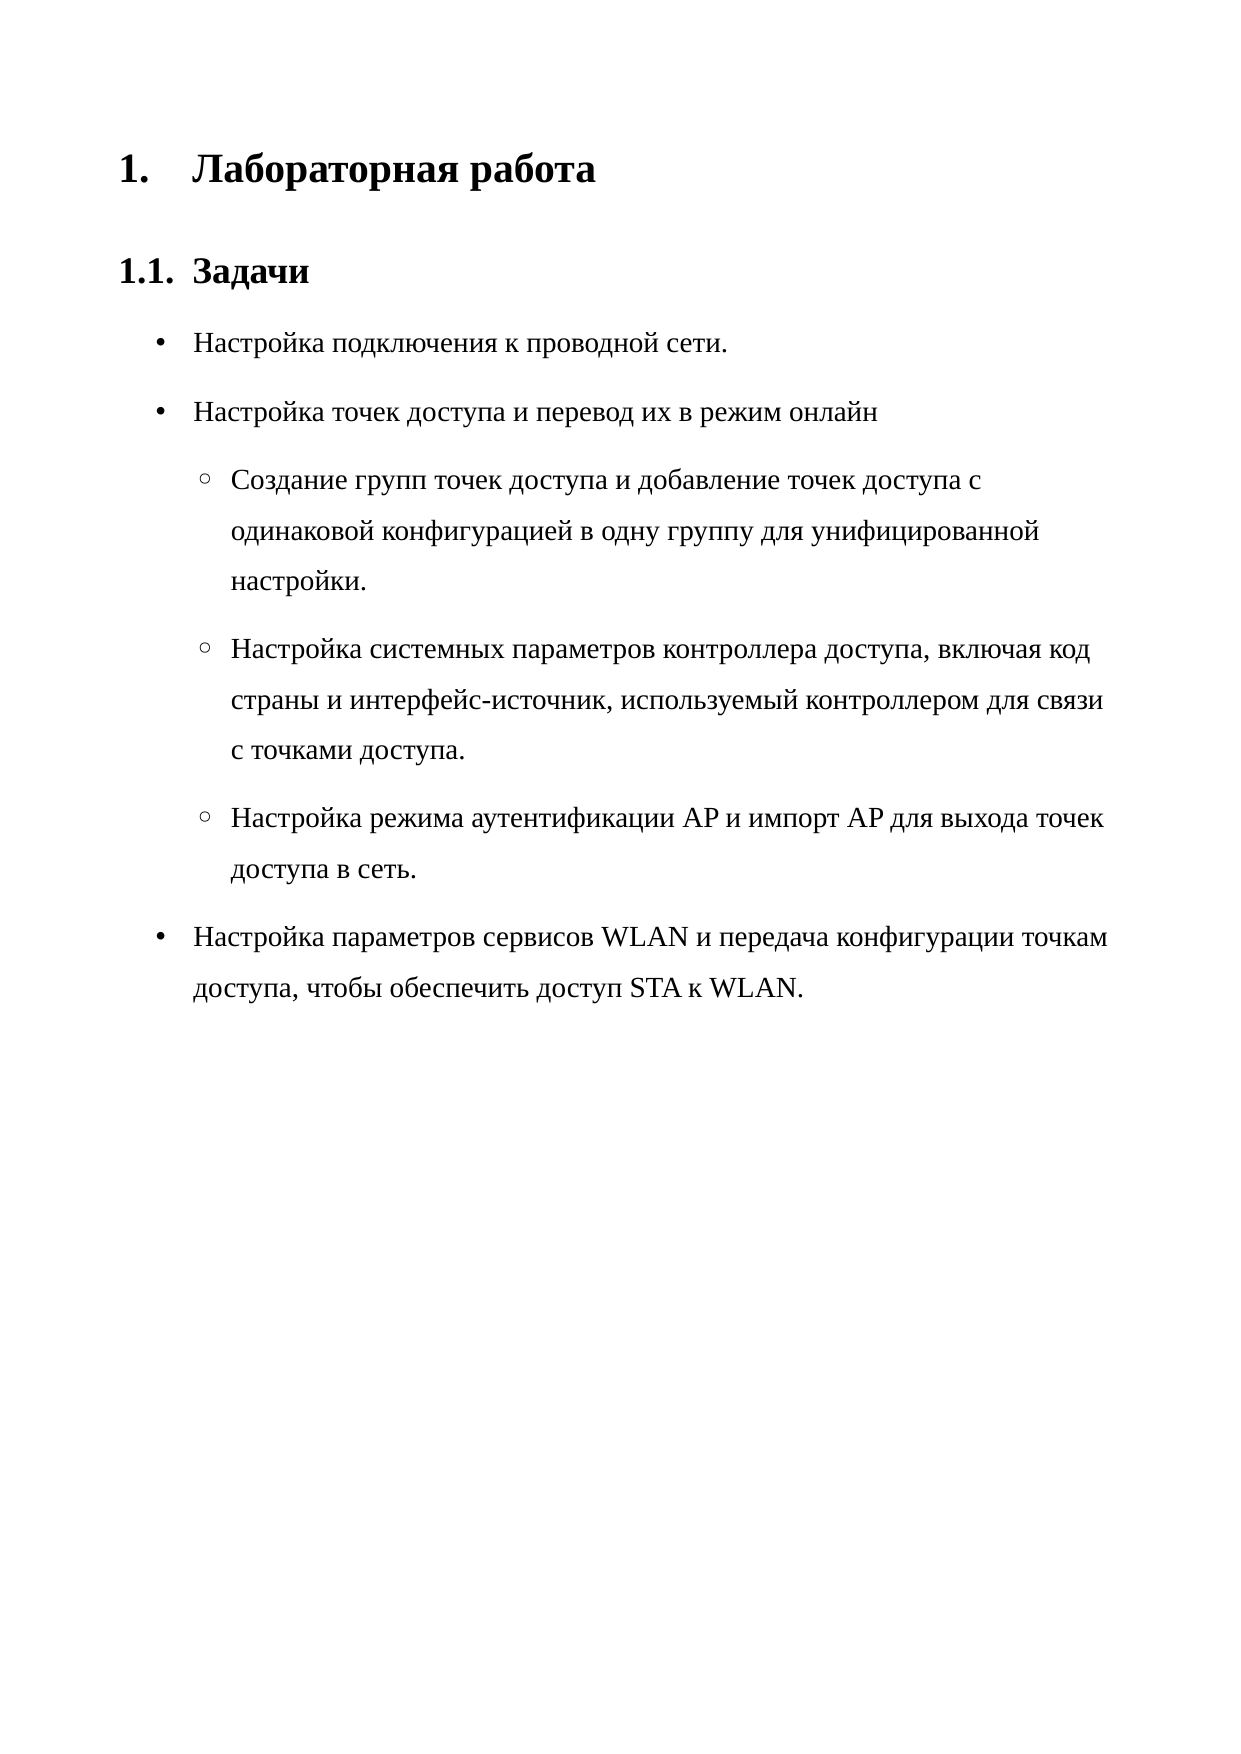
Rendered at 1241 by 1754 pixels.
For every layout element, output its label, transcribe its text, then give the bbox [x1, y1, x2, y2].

list Создание групп точек доступа и добавление точек доступа с одинаковой конфигурацией в одну группу для унифицированной настройки. [193, 462, 1122, 597]
subtitle Задачи [118, 248, 1122, 291]
list Настройка точек доступа и перевод их в режим онлайн [156, 394, 1122, 428]
list Настройка системных параметров контроллера доступа, включая код страны и интерфейс-источник, используемый контроллером для связи с точками доступа. [193, 631, 1122, 766]
list Настройка параметров сервисов WLAN и передача конфигурации точкам доступа, чтобы обеспечить доступ STA к WLAN. [156, 919, 1122, 1003]
list Настройка режима аутентификации AP и импорт AP для выхода точек доступа в сеть. [193, 801, 1122, 884]
subtitle Лабораторная работа [118, 143, 1122, 191]
list Настройка подключения к проводной сети. [156, 326, 1122, 359]
